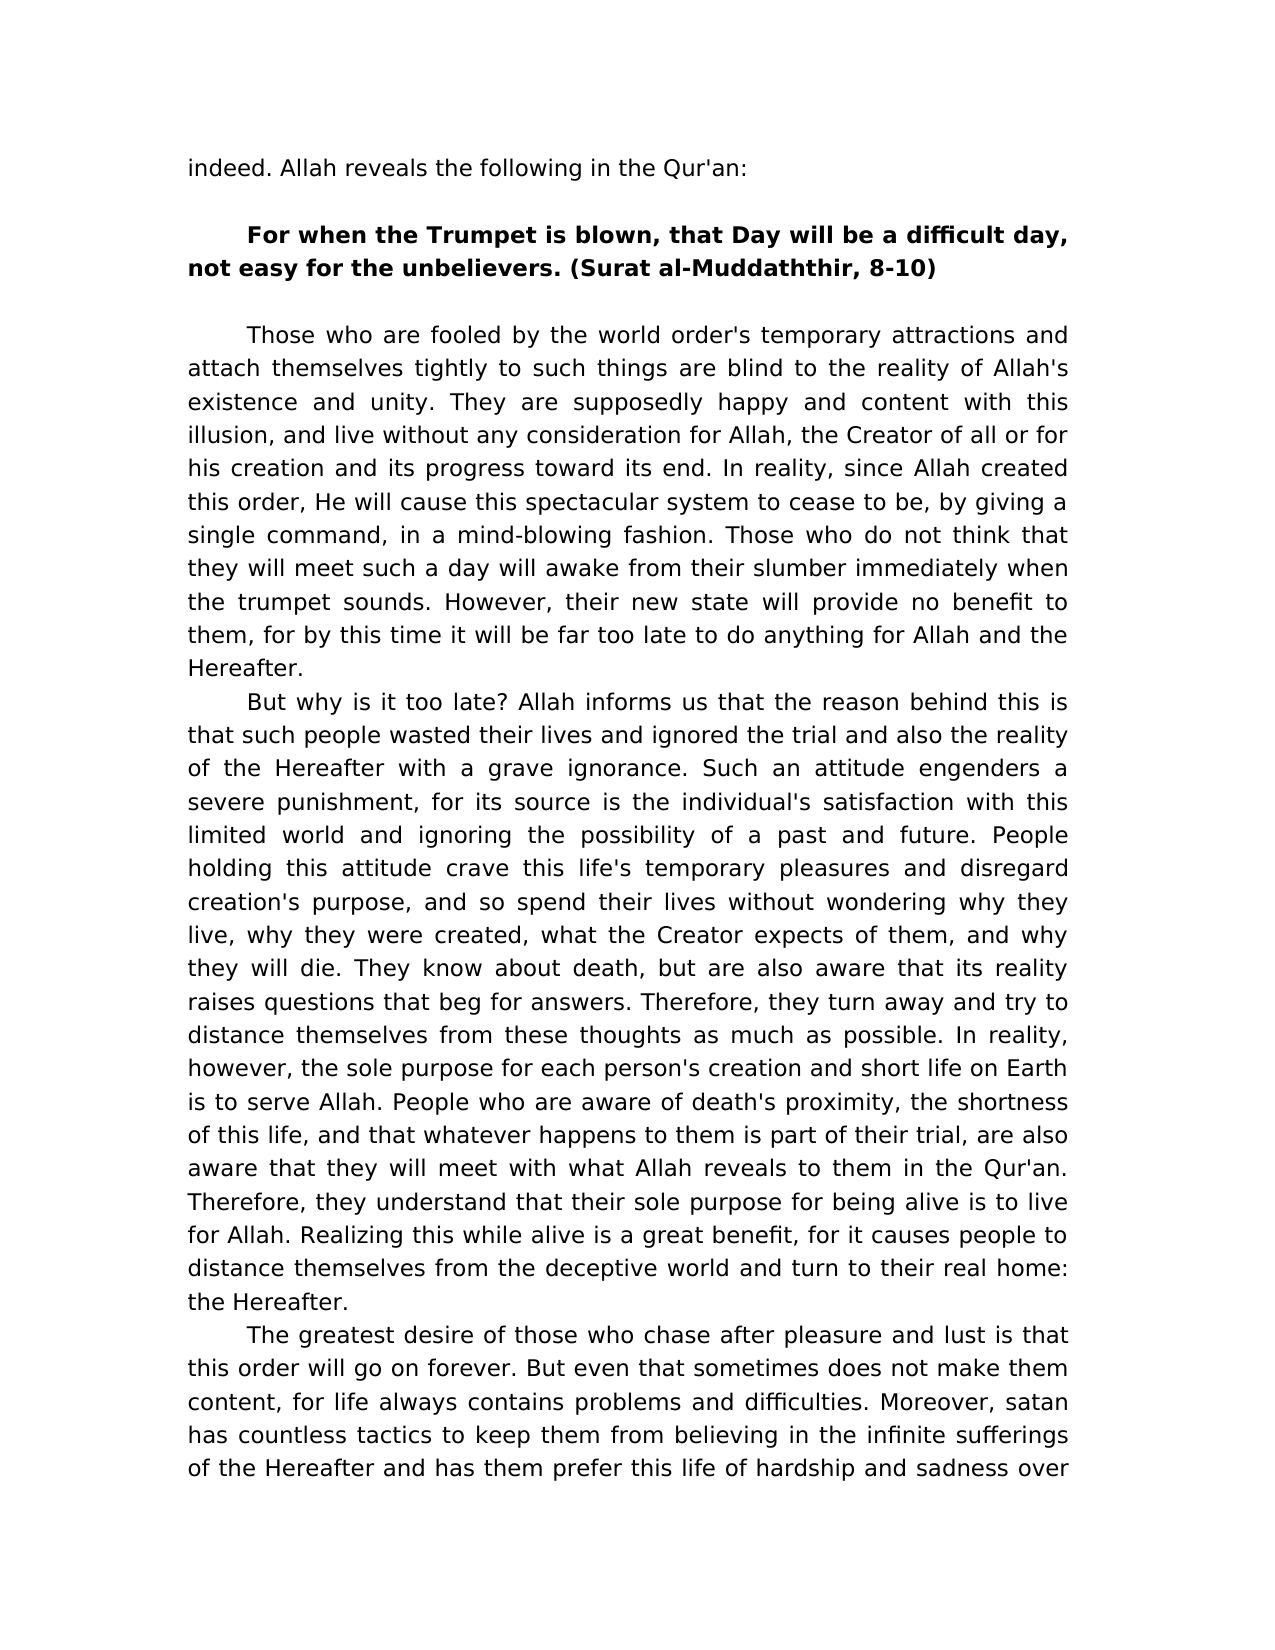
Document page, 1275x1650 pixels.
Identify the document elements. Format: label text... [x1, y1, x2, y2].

text For when the Trumpet is blown, that Day will be a difficult day, not easy for the unbelievers. (Surat al-Muddaththir, 8-10) [187, 217, 1070, 283]
text Those who are fooled by the world order's temporary attractions and attach themselves tightly to such things are blind to the reality of Allah's existence and unity. They are supposedly happy and content with this illusion, and live without any consideration for Allah, the Creator of all or for his creation and its progress toward its end. In reality, since Allah created this order, He will cause this spectacular system to cease to be, by giving a single command, in a mind-blowing fashion. Those who do not think that they will meet such a day will awake from their slumber immediately when the trumpet sounds. However, their new state will provide no benefit to them, for by this time it will be far too late to do anything for Allah and the Hereafter. [187, 317, 1070, 683]
text indeed. Allah reveals the following in the Qur'an: [187, 150, 1070, 183]
text The greatest desire of those who chase after pleasure and lust is that this order will go on forever. But even that sometimes does not make them content, for life always contains problems and difficulties. Moreover, satan has countless tactics to keep them from believing in the infinite sufferings of the Hereafter and has them prefer this life of hardship and sadness over [187, 1317, 1070, 1483]
text But why is it too late? Allah informs us that the reason behind this is that such people wasted their lives and ignored the trial and also the reality of the Hereafter with a grave ignorance. Such an attitude engenders a severe punishment, for its source is the individual's satisfaction with this limited world and ignoring the possibility of a past and future. People holding this attitude crave this life's temporary pleasures and disregard creation's purpose, and so spend their lives without wondering why they live, why they were created, what the Creator expects of them, and why they will die. They know about death, but are also aware that its reality raises questions that beg for answers. Therefore, they turn away and try to distance themselves from these thoughts as much as possible. In reality, however, the sole purpose for each person's creation and short life on Earth is to serve Allah. People who are aware of death's proximity, the shortness of this life, and that whatever happens to them is part of their trial, are also aware that they will meet with what Allah reveals to them in the Qur'an. Therefore, they understand that their sole purpose for being alive is to live for Allah. Realizing this while alive is a great benefit, for it causes people to distance themselves from the deceptive world and turn to their real home: the Hereafter. [187, 683, 1070, 1317]
